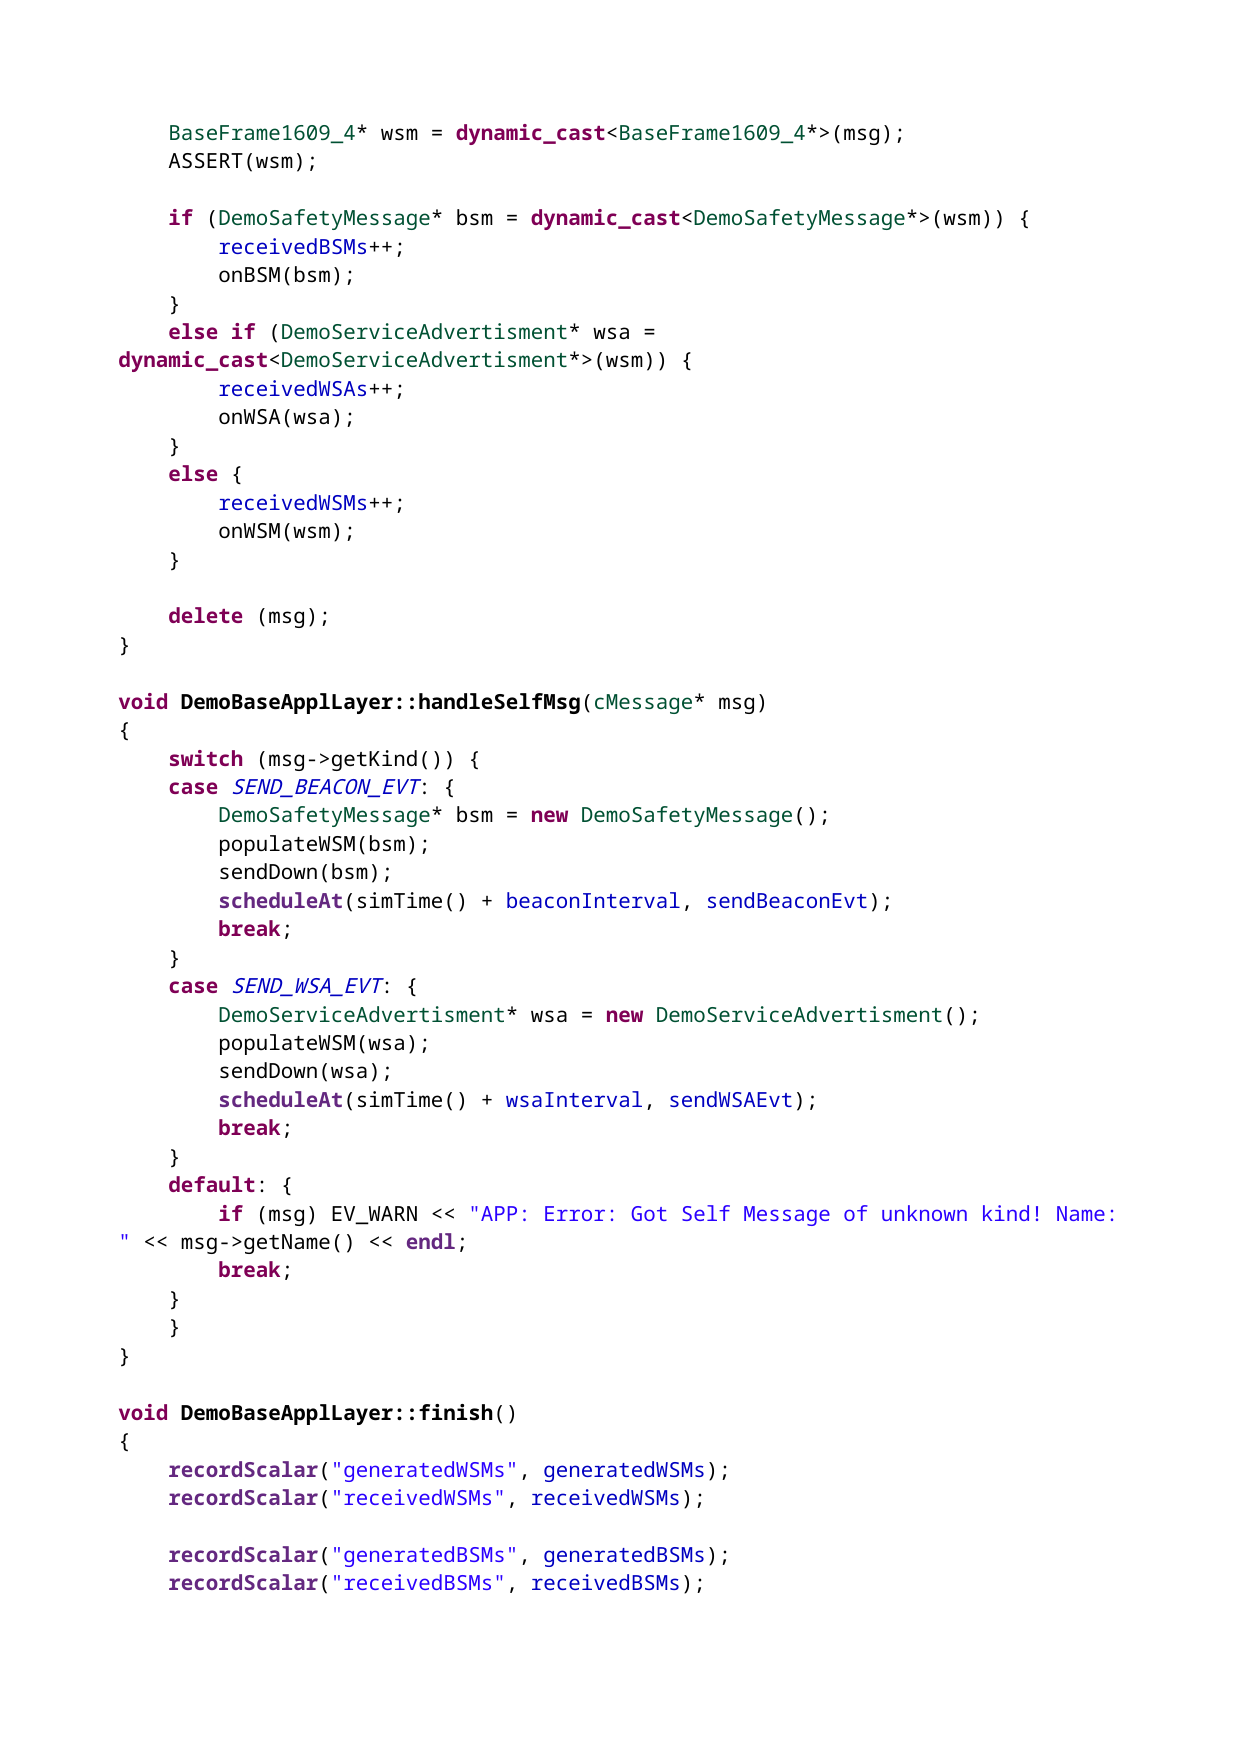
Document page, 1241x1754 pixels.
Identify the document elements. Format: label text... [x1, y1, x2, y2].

text DemoSafetyMessage* bsm = new DemoSafetyMessage(); [118, 801, 1122, 829]
text delete (msg); [118, 602, 1122, 630]
text } [118, 1312, 1122, 1341]
text } [118, 431, 1122, 459]
text recordScalar("generatedWSMs", generatedWSMs); [118, 1455, 1122, 1483]
text { [118, 715, 1122, 744]
text case SEND_WSA_EVT: { [118, 971, 1122, 1000]
text scheduleAt(simTime() + beaconInterval, sendBeaconEvt); [118, 886, 1122, 914]
text else if (DemoServiceAdvertisment* wsa = dynamic_cast<DemoServiceAdvertisment*>(wsm)) { [118, 317, 1122, 374]
text } [118, 1341, 1122, 1369]
text onWSA(wsa); [118, 402, 1122, 431]
text break; [118, 1113, 1122, 1142]
text recordScalar("receivedWSMs", receivedWSMs); [118, 1483, 1122, 1512]
text { [118, 1426, 1122, 1455]
text if (DemoSafetyMessage* bsm = dynamic_cast<DemoSafetyMessage*>(wsm)) { [118, 203, 1122, 232]
text receivedWSMs++; [118, 488, 1122, 516]
text populateWSM(wsa); [118, 1028, 1122, 1057]
text } [118, 943, 1122, 971]
text default: { [118, 1170, 1122, 1199]
text receivedWSAs++; [118, 374, 1122, 402]
text recordScalar("generatedBSMs", generatedBSMs); [118, 1540, 1122, 1568]
text } [118, 630, 1122, 658]
text sendDown(wsa); [118, 1057, 1122, 1085]
text onWSM(wsm); [118, 516, 1122, 545]
text ASSERT(wsm); [118, 147, 1122, 175]
text } [118, 289, 1122, 317]
text DemoServiceAdvertisment* wsa = new DemoServiceAdvertisment(); [118, 1000, 1122, 1028]
text } [118, 545, 1122, 573]
text if (msg) EV_WARN << "APP: Error: Got Self Message of unknown kind! Name: " << msg->getName() << endl; [118, 1199, 1122, 1256]
text sendDown(bsm); [118, 857, 1122, 886]
text break; [118, 1256, 1122, 1284]
text else { [118, 459, 1122, 488]
text void DemoBaseApplLayer::finish() [118, 1398, 1122, 1426]
text break; [118, 914, 1122, 943]
text onBSM(bsm); [118, 260, 1122, 289]
text populateWSM(bsm); [118, 829, 1122, 857]
text } [118, 1142, 1122, 1170]
text receivedBSMs++; [118, 232, 1122, 260]
text recordScalar("receivedBSMs", receivedBSMs); [118, 1568, 1122, 1597]
text void DemoBaseApplLayer::handleSelfMsg(cMessage* msg) [118, 687, 1122, 715]
text case SEND_BEACON_EVT: { [118, 772, 1122, 801]
text BaseFrame1609_4* wsm = dynamic_cast<BaseFrame1609_4*>(msg); [118, 118, 1122, 147]
text } [118, 1284, 1122, 1312]
text switch (msg->getKind()) { [118, 744, 1122, 772]
text scheduleAt(simTime() + wsaInterval, sendWSAEvt); [118, 1085, 1122, 1113]
